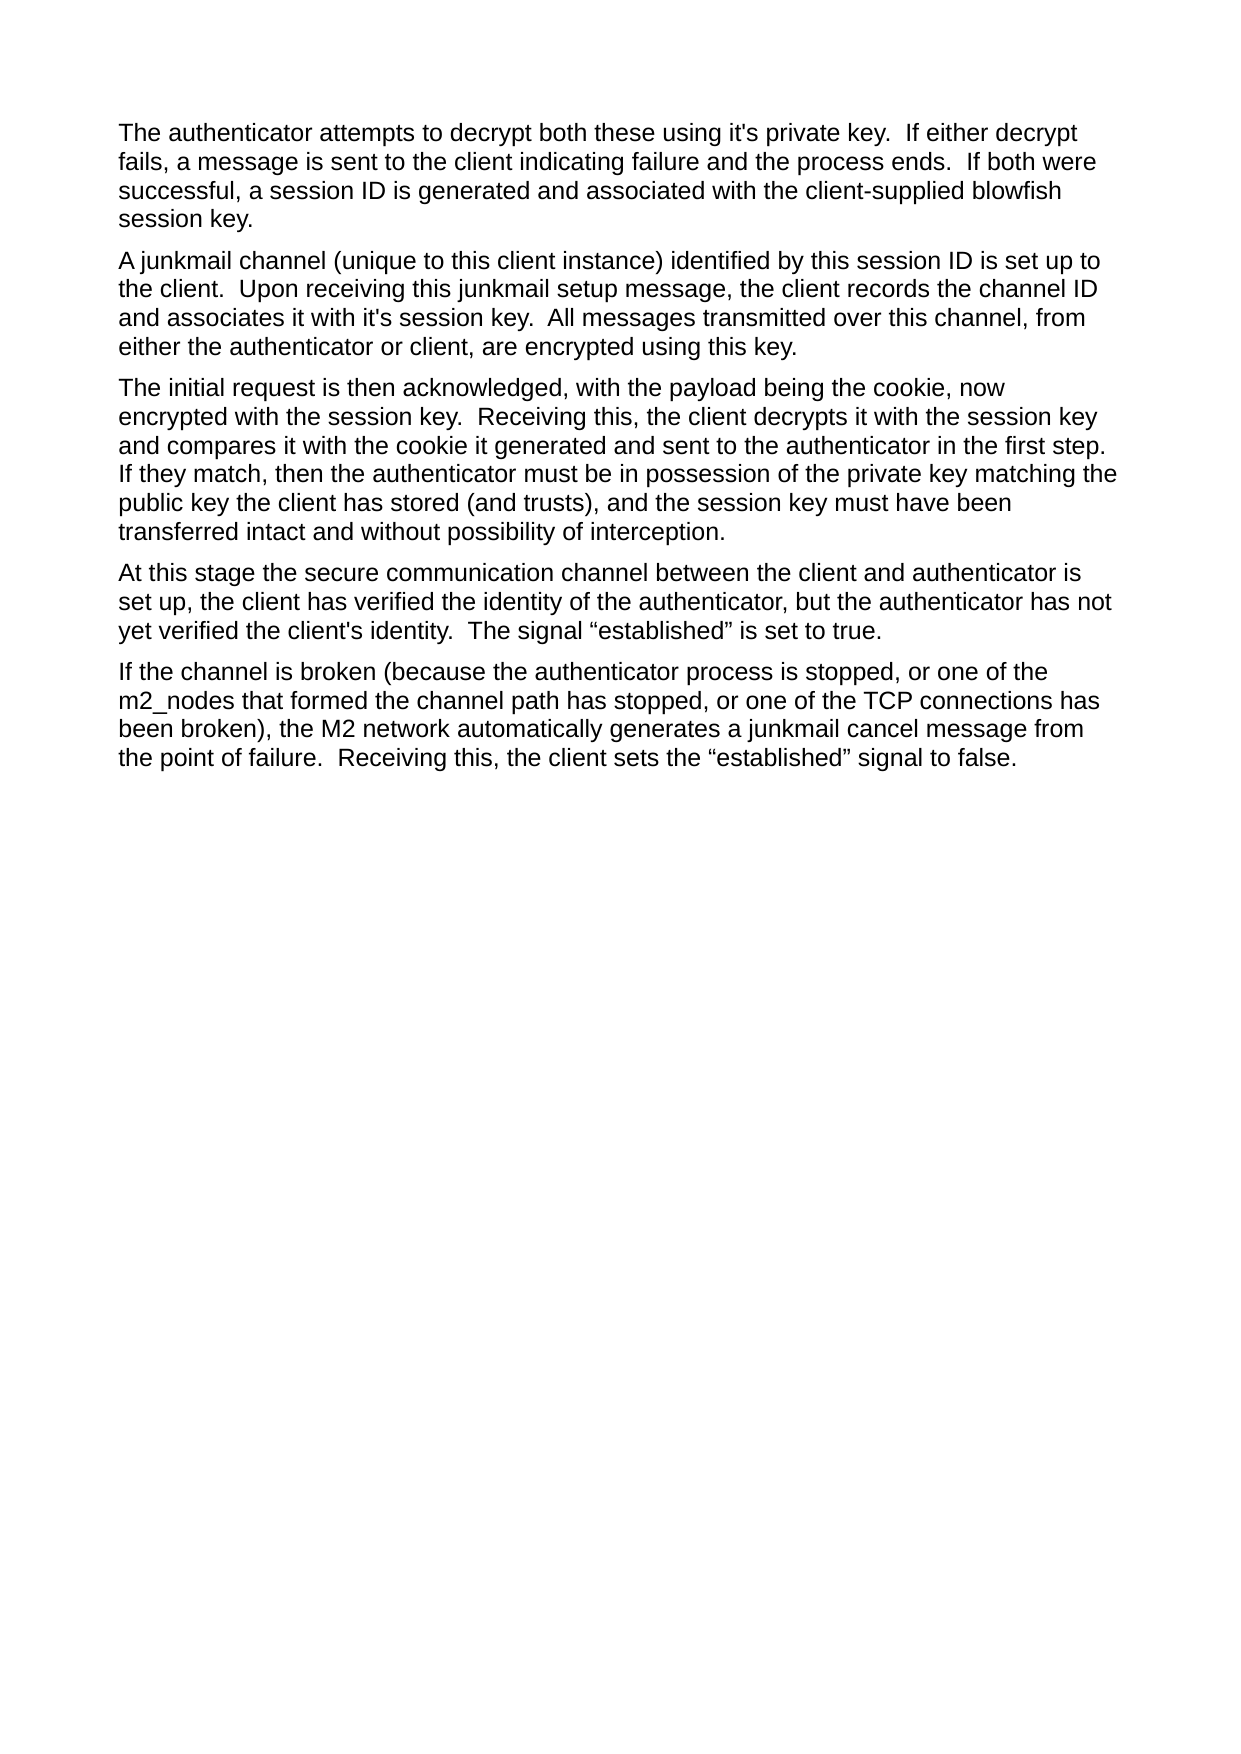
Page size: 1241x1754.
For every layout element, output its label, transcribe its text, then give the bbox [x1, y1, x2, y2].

text The initial request is then acknowledged, with the payload being the cookie, now encrypted with the session key. Receiving this, the client decrypts it with the session key and compares it with the cookie it generated and sent to the authenticator in the first step. If they match, then the authenticator must be in possession of the private key matching the public key the client has stored (and trusts), and the session key must have been transferred intact and without possibility of interception. [118, 373, 1122, 546]
text At this stage the secure communication channel between the client and authenticator is set up, the client has verified the identity of the authenticator, but the authenticator has not yet verified the client's identity. The signal “established” is set to true. [118, 558, 1122, 644]
text The authenticator attempts to decrypt both these using it's private key. If either decrypt fails, a message is sent to the client indicating failure and the process ends. If both were successful, a session ID is generated and associated with the client-supplied blowfish session key. [118, 118, 1122, 233]
text If the channel is broken (because the authenticator process is stopped, or one of the m2_nodes that formed the channel path has stopped, or one of the TCP connections has been broken), the M2 network automatically generates a junkmail cancel message from the point of failure. Receiving this, the client sets the “established” signal to false. [118, 657, 1122, 772]
text A junkmail channel (unique to this client instance) identified by this session ID is set up to the client. Upon receiving this junkmail setup message, the client records the channel ID and associates it with it's session key. All messages transmitted over this channel, from either the authenticator or client, are encrypted using this key. [118, 246, 1122, 361]
